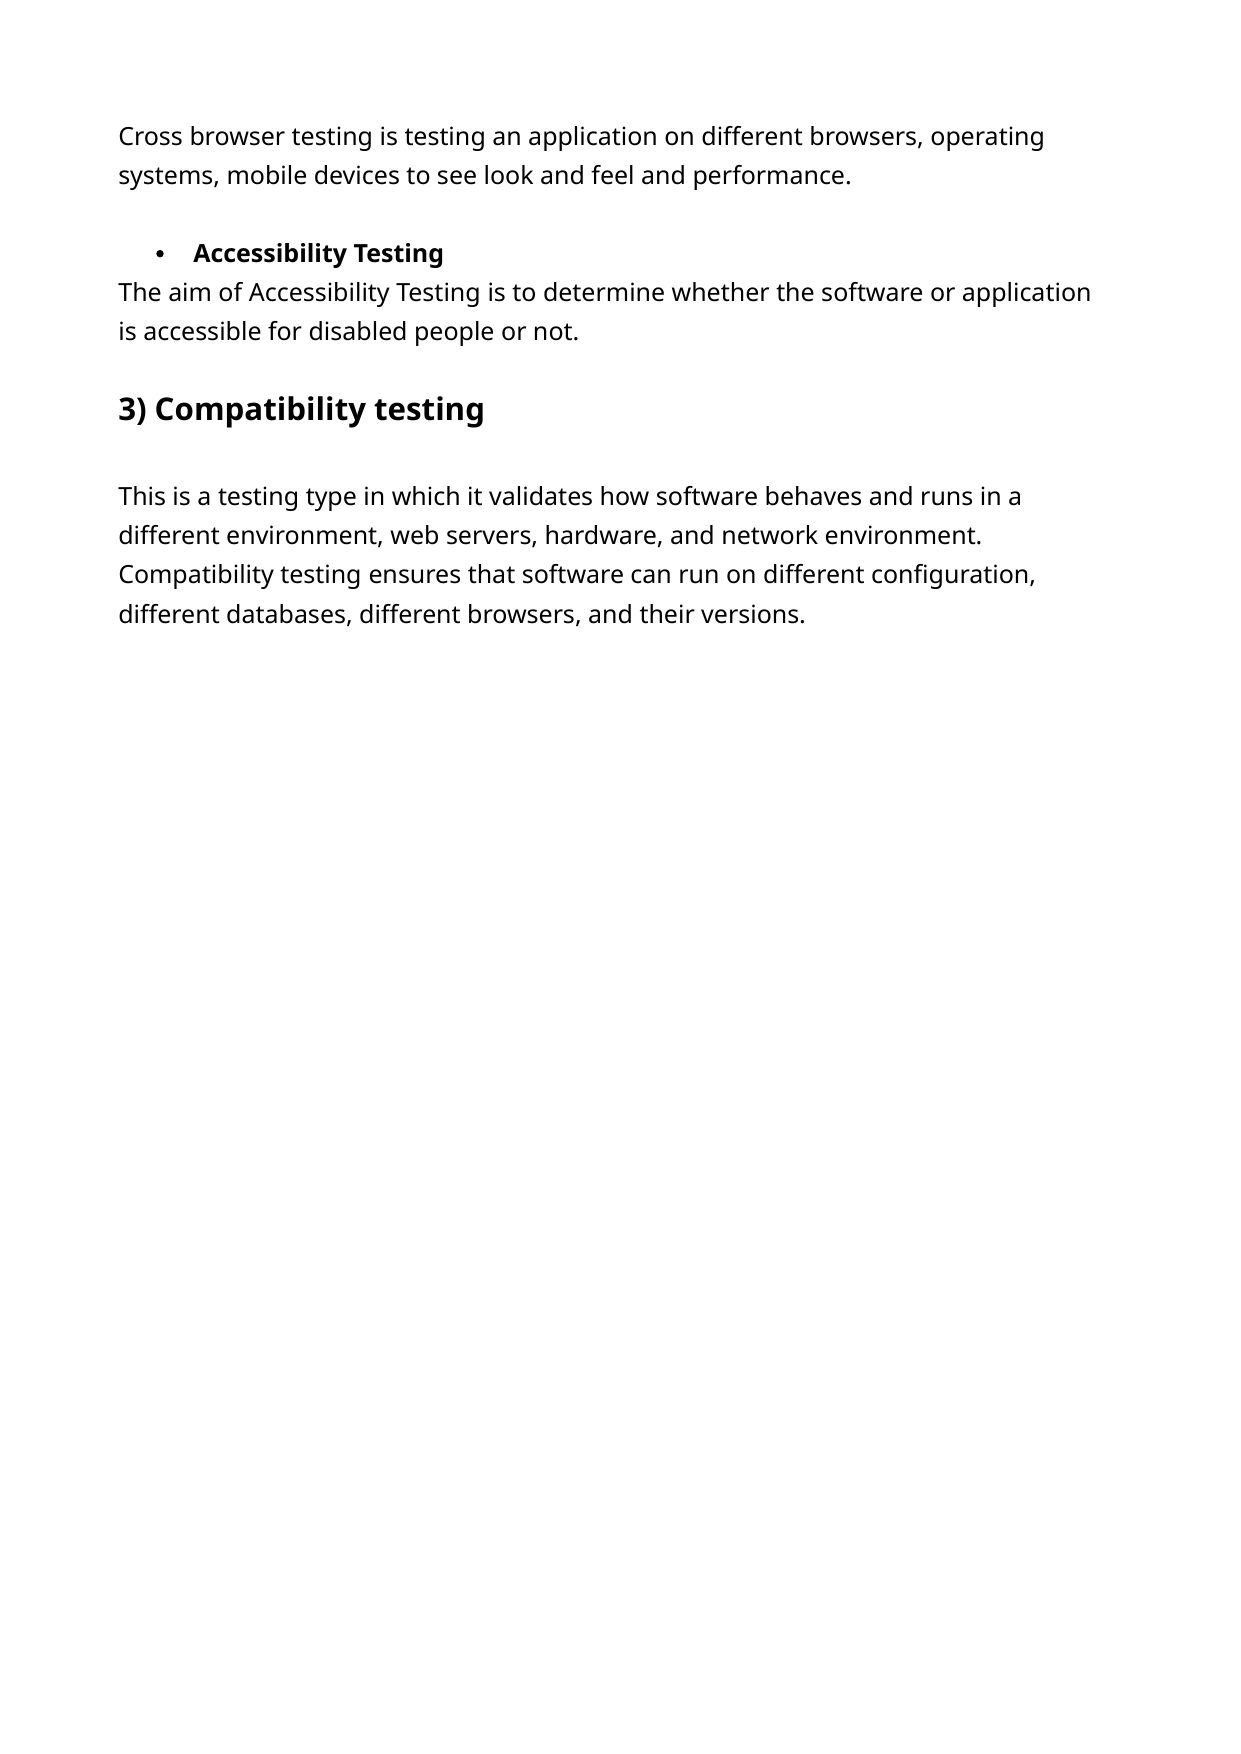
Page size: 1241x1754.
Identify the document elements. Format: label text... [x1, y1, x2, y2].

text This is a testing type in which it validates how software behaves and runs in a different environment, web servers, hardware, and network environment. [118, 479, 1122, 552]
list Accessibility Testing [156, 236, 1122, 270]
text Cross browser testing is testing an application on different browsers, operating systems, mobile devices to see look and feel and performance. [118, 118, 1122, 191]
subtitle 3) Compatibility testing [118, 387, 1122, 430]
text The aim of Accessibility Testing is to determine whether the software or application is accessible for disabled people or not. [118, 275, 1122, 348]
text Compatibility testing ensures that software can run on different configuration, different databases, different browsers, and their versions. [118, 557, 1122, 630]
